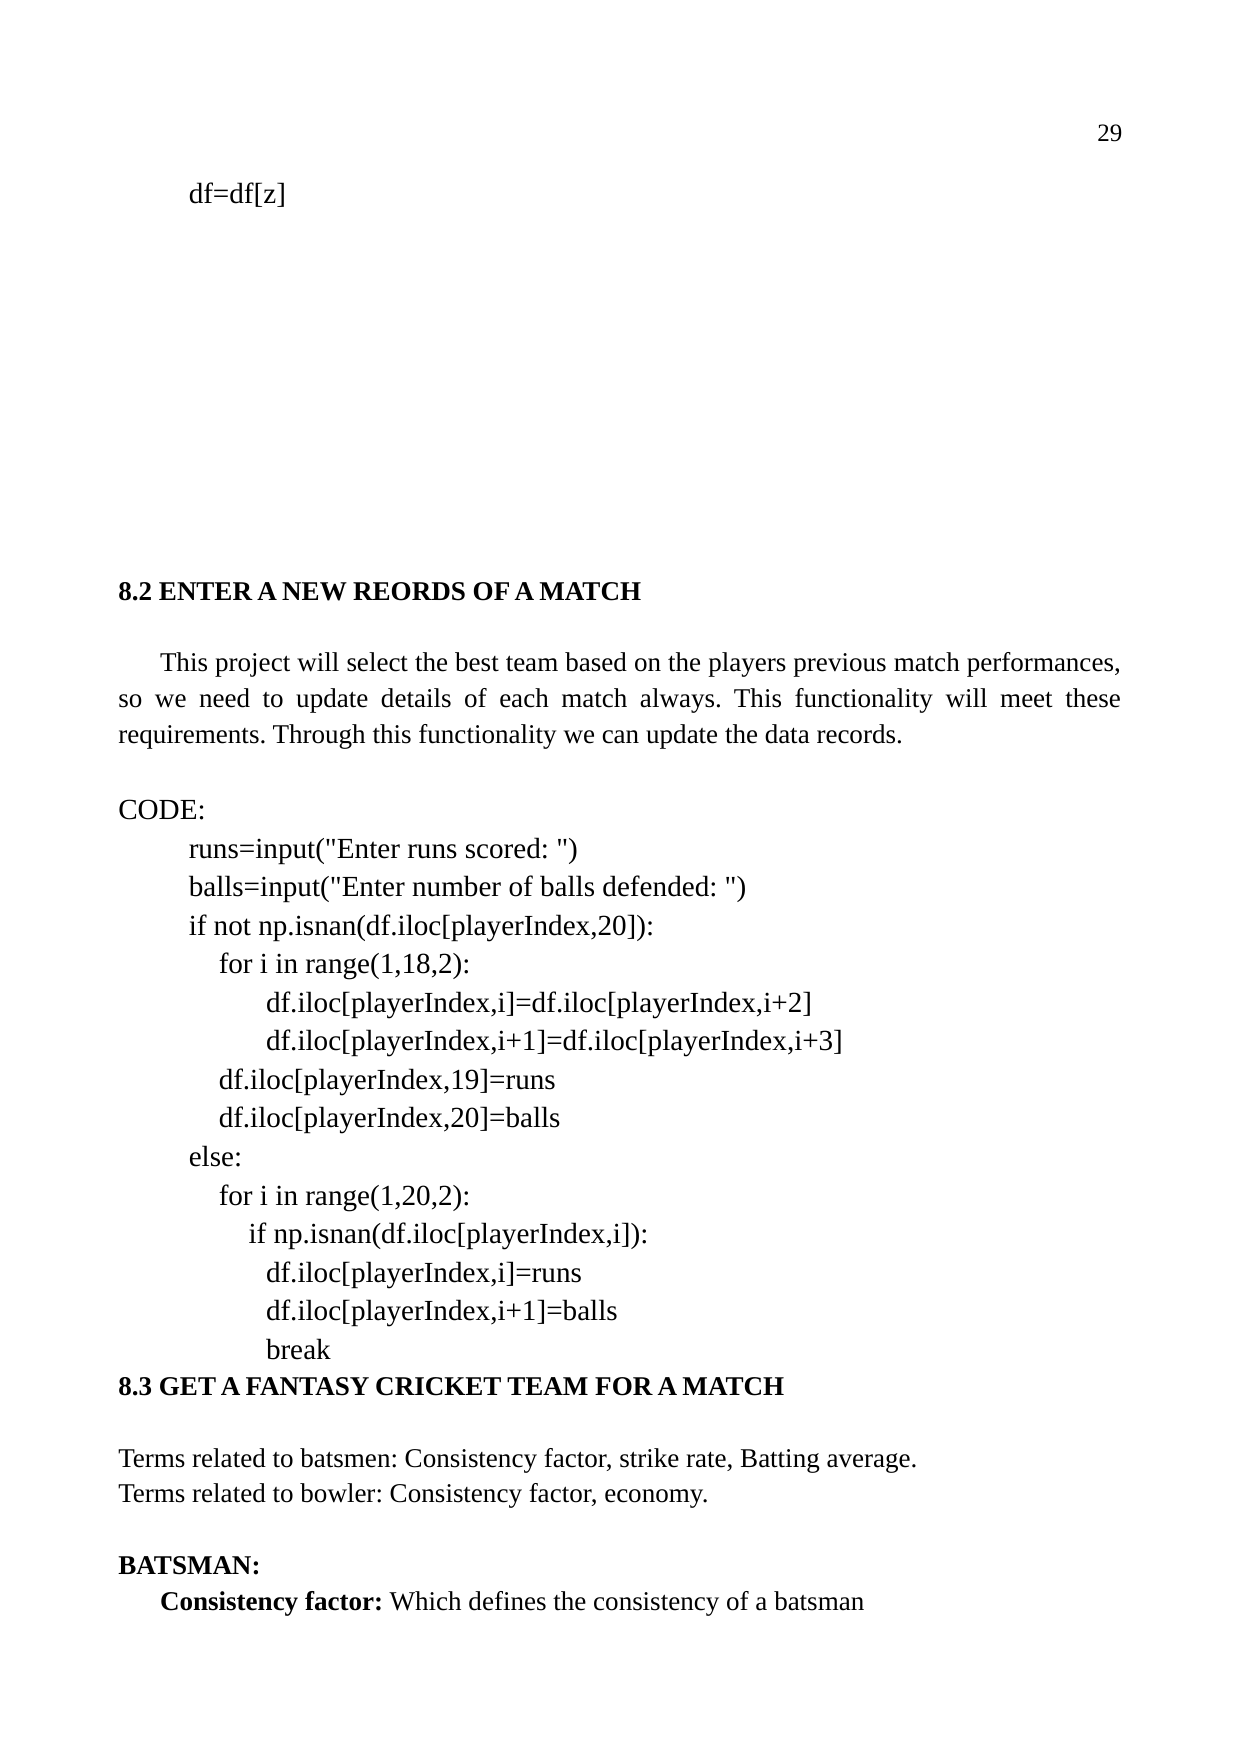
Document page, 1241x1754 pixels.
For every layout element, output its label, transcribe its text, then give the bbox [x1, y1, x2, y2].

text else: [118, 1139, 1122, 1173]
text Terms related to batsmen: Consistency factor, strike rate, Batting average. [118, 1442, 1122, 1473]
text CODE: [118, 792, 1122, 826]
text break [118, 1332, 1122, 1365]
text df.iloc[playerIndex,i+1]=df.iloc[playerIndex,i+3] [118, 1023, 1122, 1057]
text 8.2 ENTER A NEW REORDS OF A MATCH [118, 575, 1122, 606]
text Terms related to bowler: Consistency factor, economy. [118, 1477, 1122, 1509]
text df.iloc[playerIndex,20]=balls [118, 1101, 1122, 1134]
text for i in range(1,20,2): [118, 1178, 1122, 1211]
text balls=input("Enter number of balls defended: ") [118, 869, 1122, 903]
text df.iloc[playerIndex,i+1]=balls [118, 1293, 1122, 1327]
text BATSMAN: [118, 1549, 1122, 1580]
text df=df[z] [118, 176, 1122, 210]
text df.iloc[playerIndex,i]=runs [118, 1255, 1122, 1288]
text if not np.isnan(df.iloc[playerIndex,20]): [118, 908, 1122, 941]
text df.iloc[playerIndex,19]=runs [118, 1062, 1122, 1096]
text for i in range(1,18,2): [118, 946, 1122, 980]
text runs=input("Enter runs scored: ") [118, 831, 1122, 864]
text 8.3 GET A FANTASY CRICKET TEAM FOR A MATCH [118, 1370, 1122, 1401]
text Consistency factor: Which defines the consistency of a batsman [118, 1585, 1122, 1616]
text if np.isnan(df.iloc[playerIndex,i]): [118, 1216, 1122, 1250]
text df.iloc[playerIndex,i]=df.iloc[playerIndex,i+2] [118, 985, 1122, 1018]
text This project will select the best team based on the players previous match performances, so we need to update details of each match always. This functionality will meet these requirements. Through this functionality we can update the data records. [118, 646, 1122, 749]
